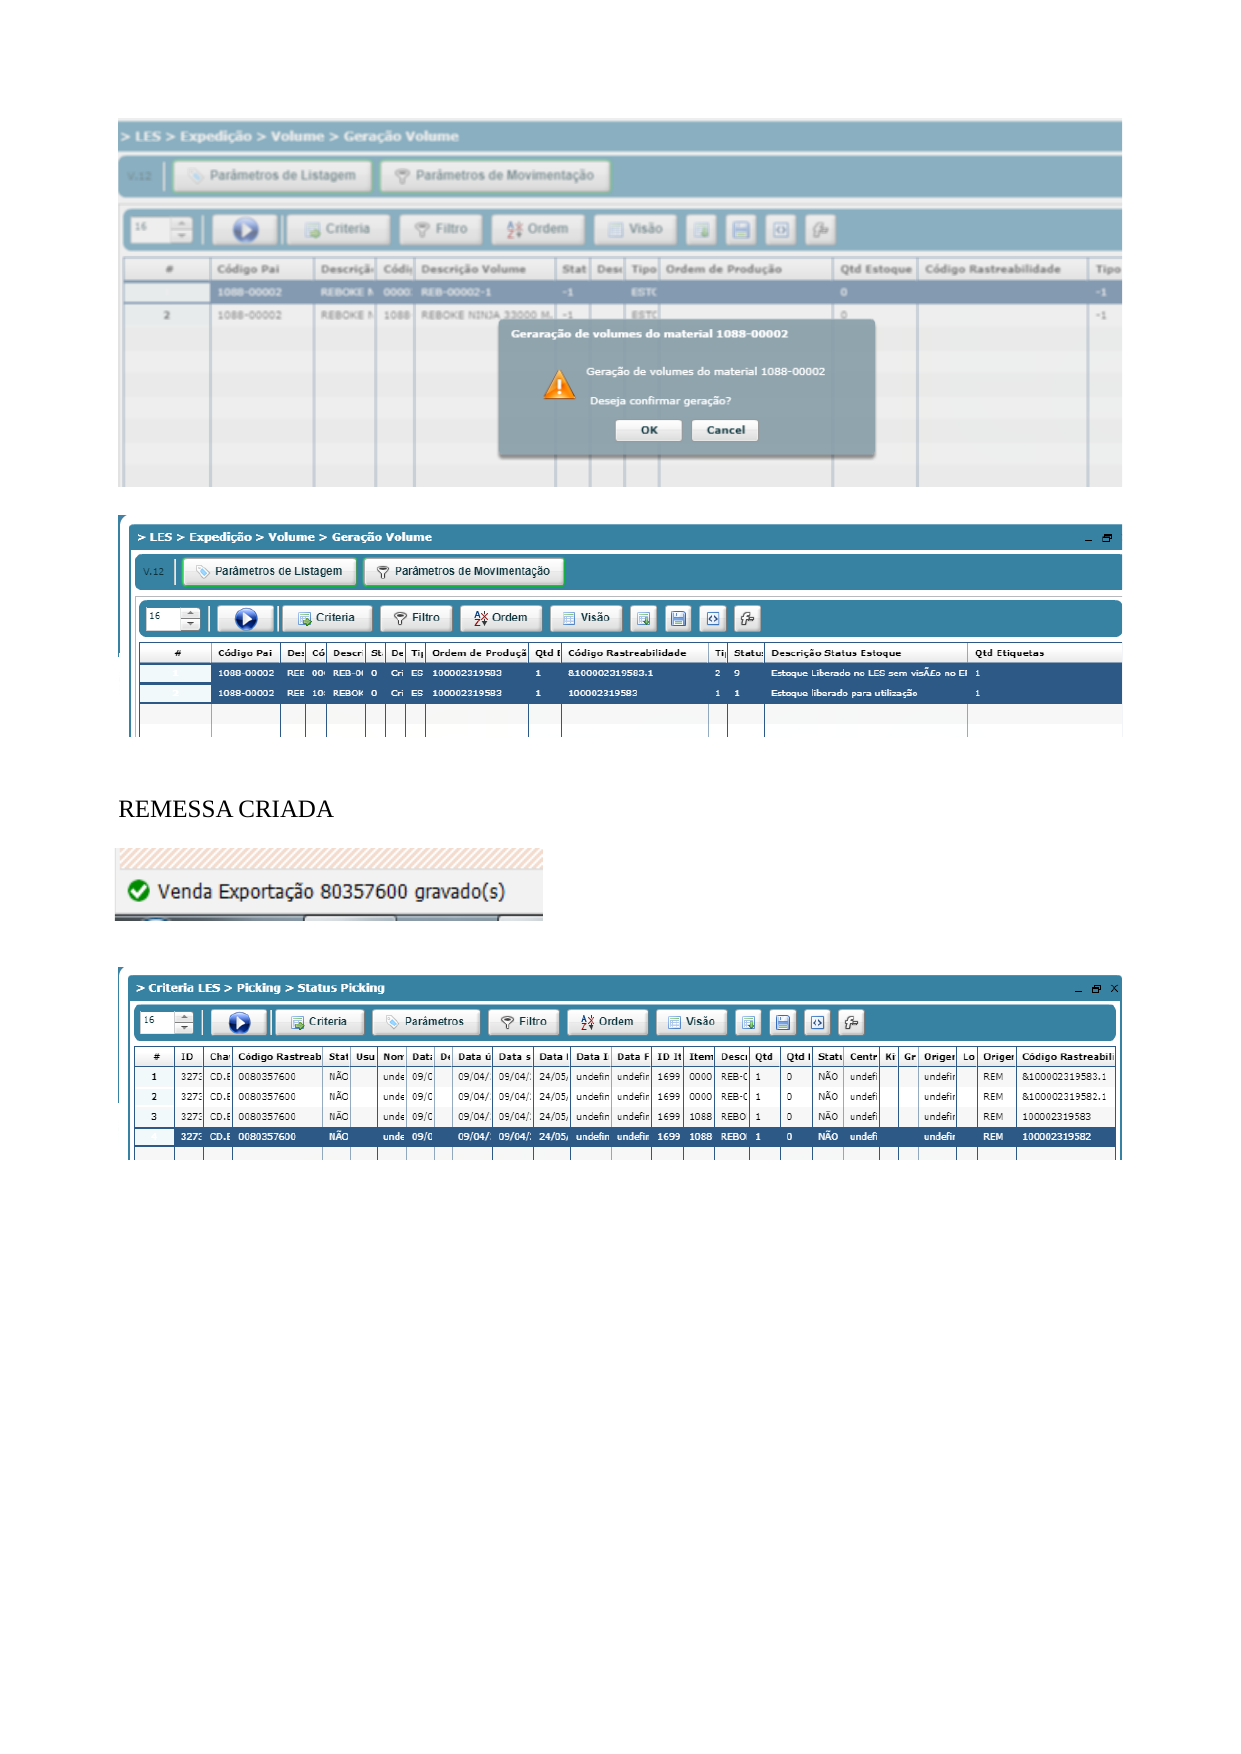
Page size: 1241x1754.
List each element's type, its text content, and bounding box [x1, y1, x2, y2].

picture [118, 118, 1123, 487]
picture [118, 515, 1123, 737]
picture [114, 848, 543, 921]
picture [118, 967, 1123, 1160]
text REMESSA CRIADA [118, 794, 1122, 823]
